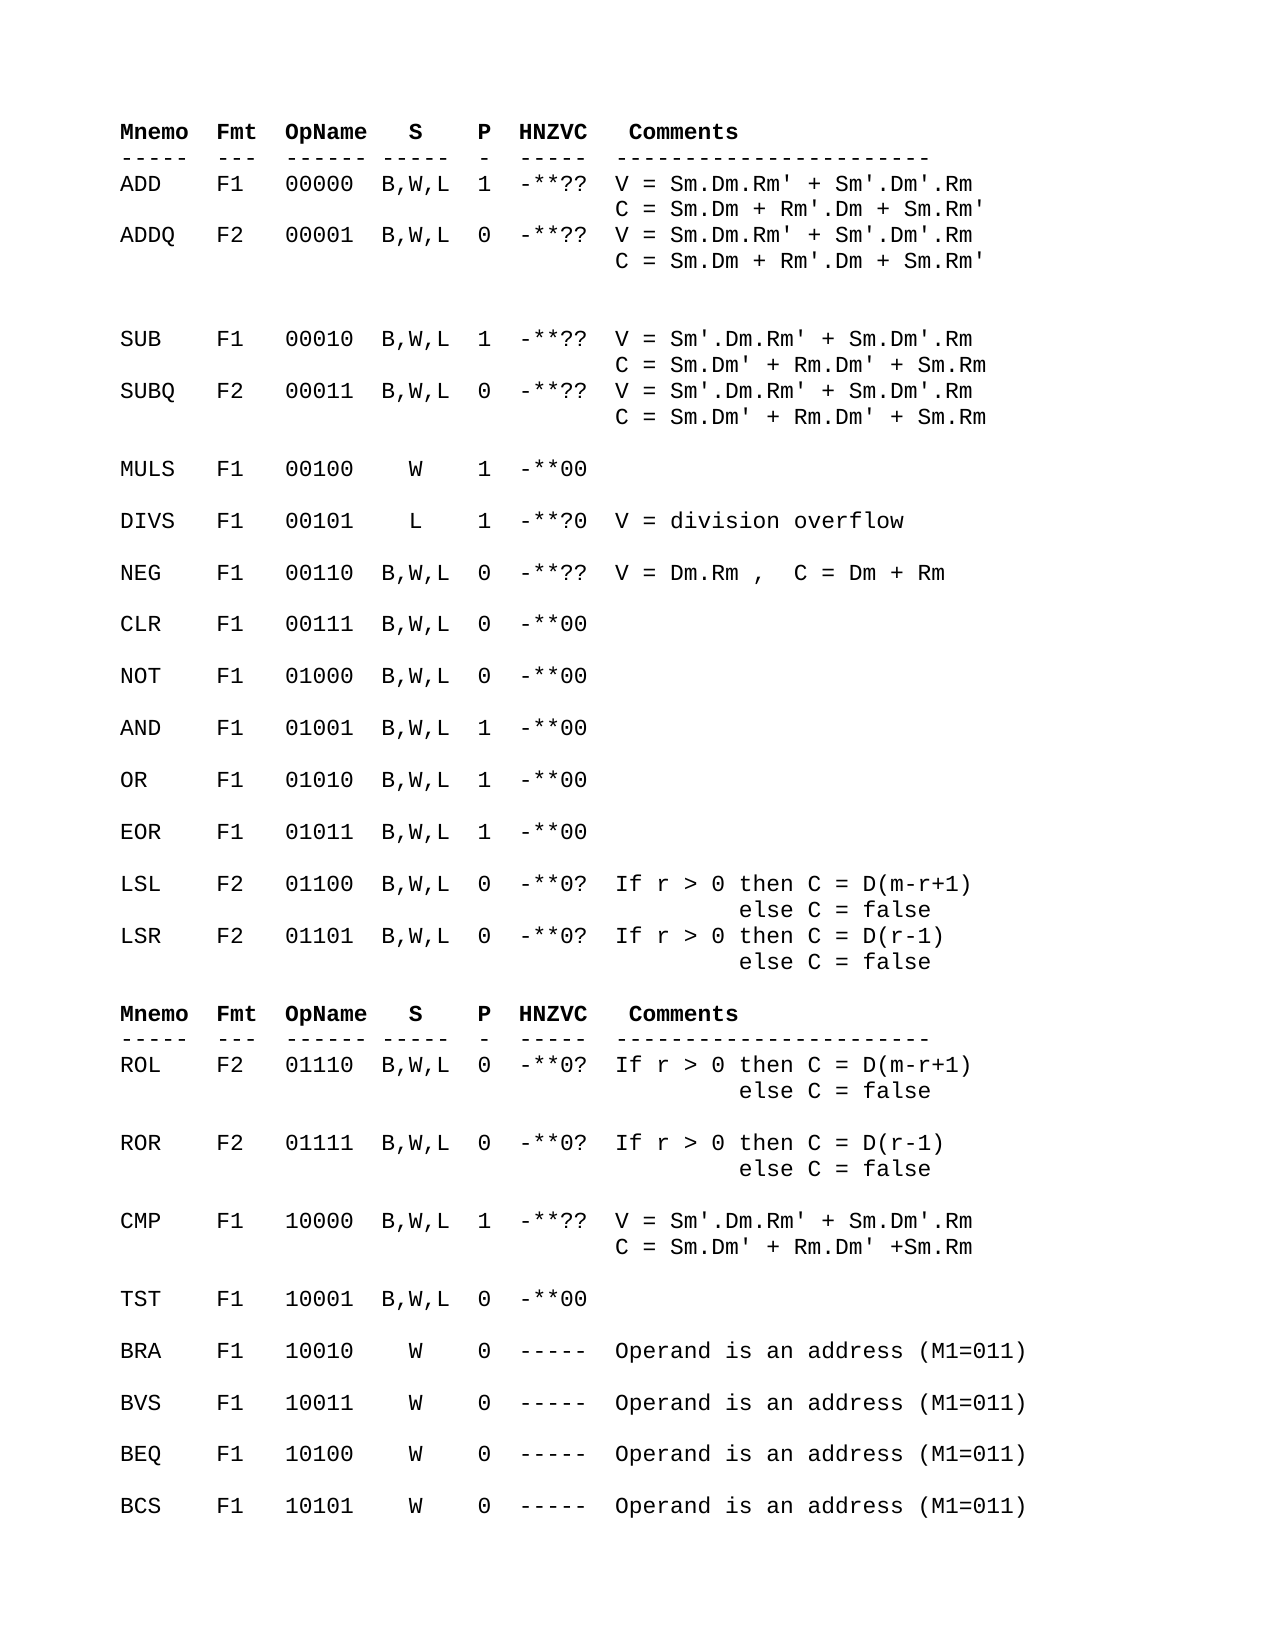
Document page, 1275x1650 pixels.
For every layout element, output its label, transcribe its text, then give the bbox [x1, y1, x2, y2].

text C = Sm.Dm + Rm'.Dm + Sm.Rm' [120, 250, 1185, 276]
text ROR F2 01111 B,W,L 0 -**0? If r > 0 then C = D(r-1) [120, 1132, 1185, 1157]
text NEG F1 00110 B,W,L 0 -**?? V = Dm.Rm , C = Dm + Rm [120, 561, 1185, 587]
text else C = false [120, 950, 1185, 976]
text NOT F1 01000 B,W,L 0 -**00 [120, 665, 1185, 691]
text CMP F1 10000 B,W,L 1 -**?? V = Sm'.Dm.Rm' + Sm.Dm'.Rm [120, 1209, 1185, 1235]
text ROL F2 01110 B,W,L 0 -**0? If r > 0 then C = D(m-r+1) [120, 1054, 1185, 1080]
text OR F1 01010 B,W,L 1 -**00 [120, 768, 1185, 794]
text TST F1 10001 B,W,L 0 -**00 [120, 1287, 1185, 1313]
text else C = false [120, 898, 1185, 924]
text Mnemo Fmt OpName S P HNZVC Comments [120, 120, 1185, 146]
text else C = false [120, 1157, 1185, 1183]
text EOR F1 01011 B,W,L 1 -**00 [120, 820, 1185, 846]
text ADDQ F2 00001 B,W,L 0 -**?? V = Sm.Dm.Rm' + Sm'.Dm'.Rm [120, 224, 1185, 250]
text SUBQ F2 00011 B,W,L 0 -**?? V = Sm'.Dm.Rm' + Sm.Dm'.Rm [120, 379, 1185, 405]
text LSR F2 01101 B,W,L 0 -**0? If r > 0 then C = D(r-1) [120, 924, 1185, 950]
text BVS F1 10011 W 0 ----- Operand is an address (M1=011) [120, 1391, 1185, 1417]
text BEQ F1 10100 W 0 ----- Operand is an address (M1=011) [120, 1443, 1185, 1469]
text SUB F1 00010 B,W,L 1 -**?? V = Sm'.Dm.Rm' + Sm.Dm'.Rm [120, 327, 1185, 353]
text Mnemo Fmt OpName S P HNZVC Comments [120, 1002, 1185, 1028]
text C = Sm.Dm' + Rm.Dm' + Sm.Rm [120, 353, 1185, 379]
text CLR F1 00111 B,W,L 0 -**00 [120, 613, 1185, 639]
text ----- --- ------ ----- - ----- ----------------------- [120, 146, 1185, 172]
text BRA F1 10010 W 0 ----- Operand is an address (M1=011) [120, 1339, 1185, 1365]
text C = Sm.Dm' + Rm.Dm' +Sm.Rm [120, 1235, 1185, 1261]
text C = Sm.Dm' + Rm.Dm' + Sm.Rm [120, 405, 1185, 431]
text LSL F2 01100 B,W,L 0 -**0? If r > 0 then C = D(m-r+1) [120, 872, 1185, 898]
text ADD F1 00000 B,W,L 1 -**?? V = Sm.Dm.Rm' + Sm'.Dm'.Rm [120, 172, 1185, 198]
text MULS F1 00100 W 1 -**00 [120, 457, 1185, 483]
text AND F1 01001 B,W,L 1 -**00 [120, 717, 1185, 742]
text C = Sm.Dm + Rm'.Dm + Sm.Rm' [120, 198, 1185, 224]
text DIVS F1 00101 L 1 -**?0 V = division overflow [120, 509, 1185, 535]
text BCS F1 10101 W 0 ----- Operand is an address (M1=011) [120, 1495, 1185, 1521]
text else C = false [120, 1080, 1185, 1106]
text ----- --- ------ ----- - ----- ----------------------- [120, 1028, 1185, 1054]
